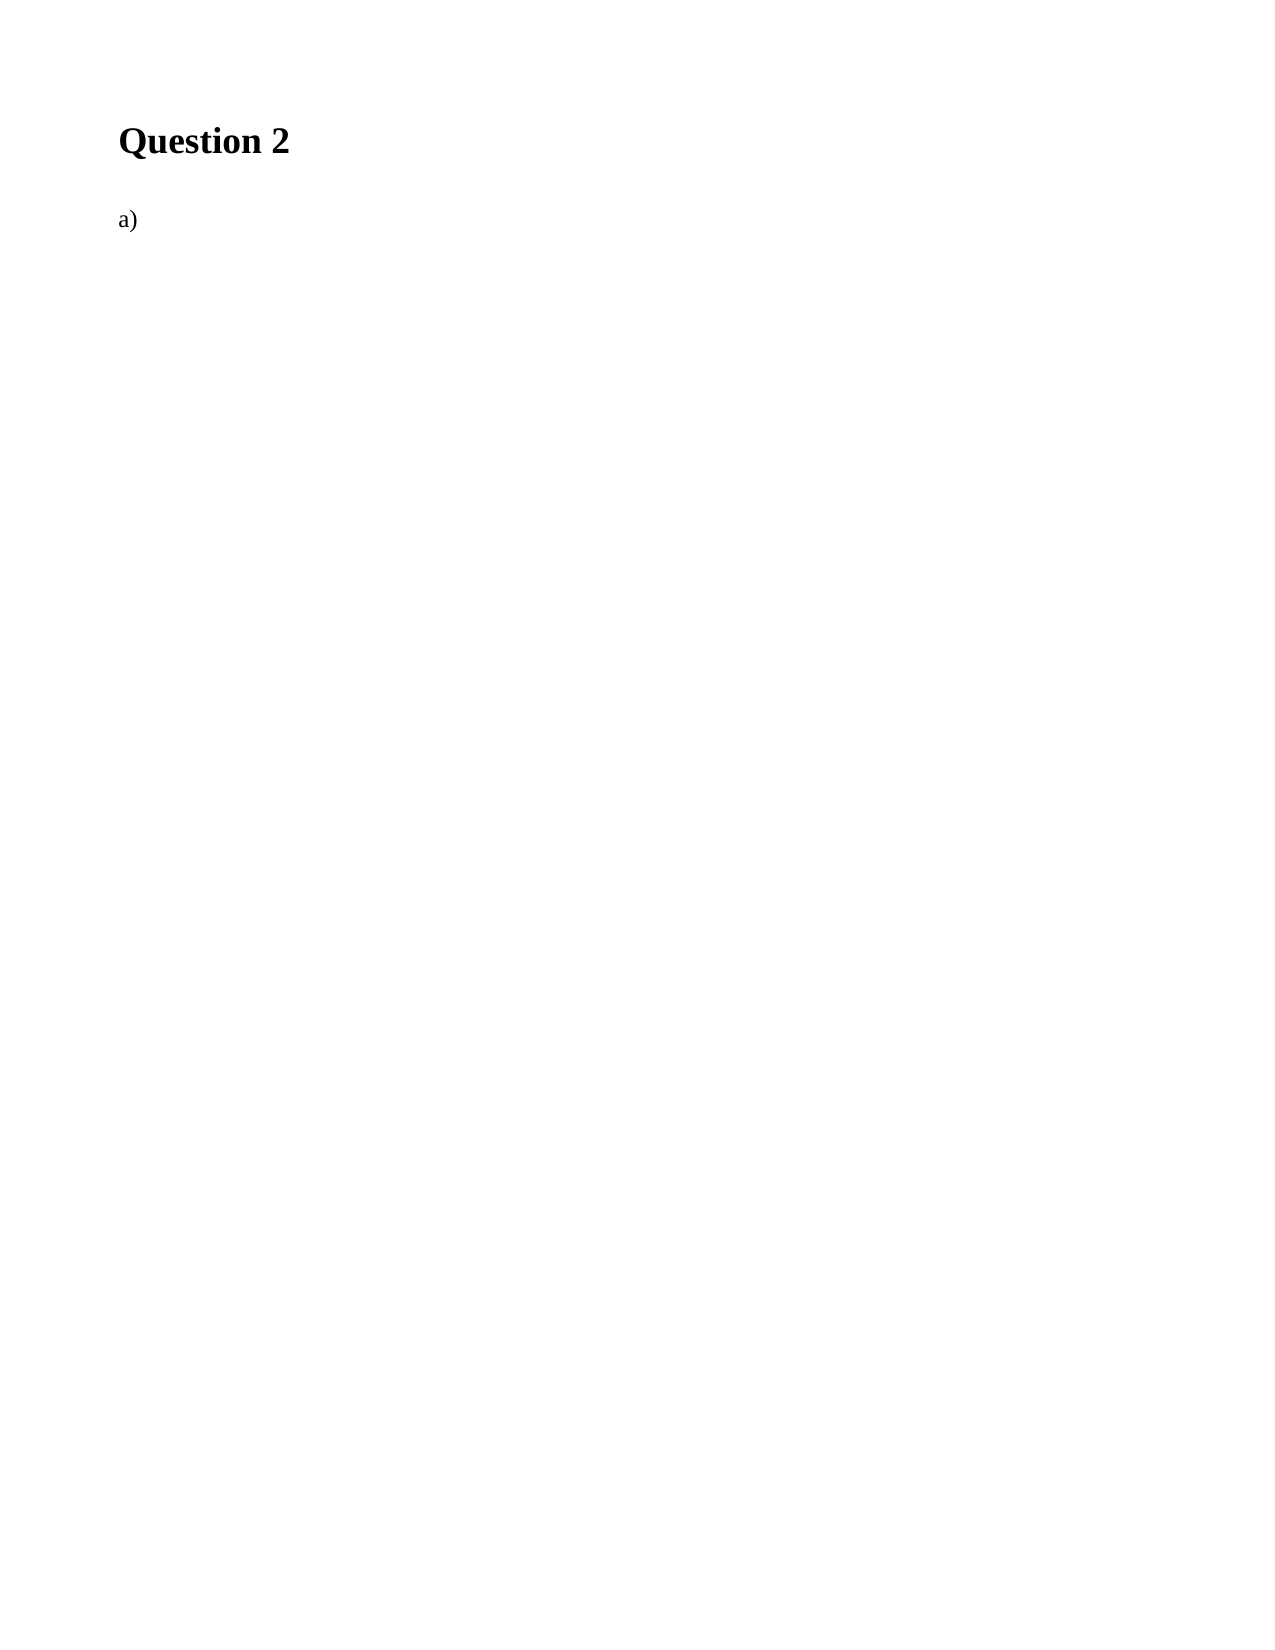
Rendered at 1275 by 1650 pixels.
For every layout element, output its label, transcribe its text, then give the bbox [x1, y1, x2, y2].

text a) [118, 204, 1157, 233]
text Question 2 [118, 118, 1157, 161]
